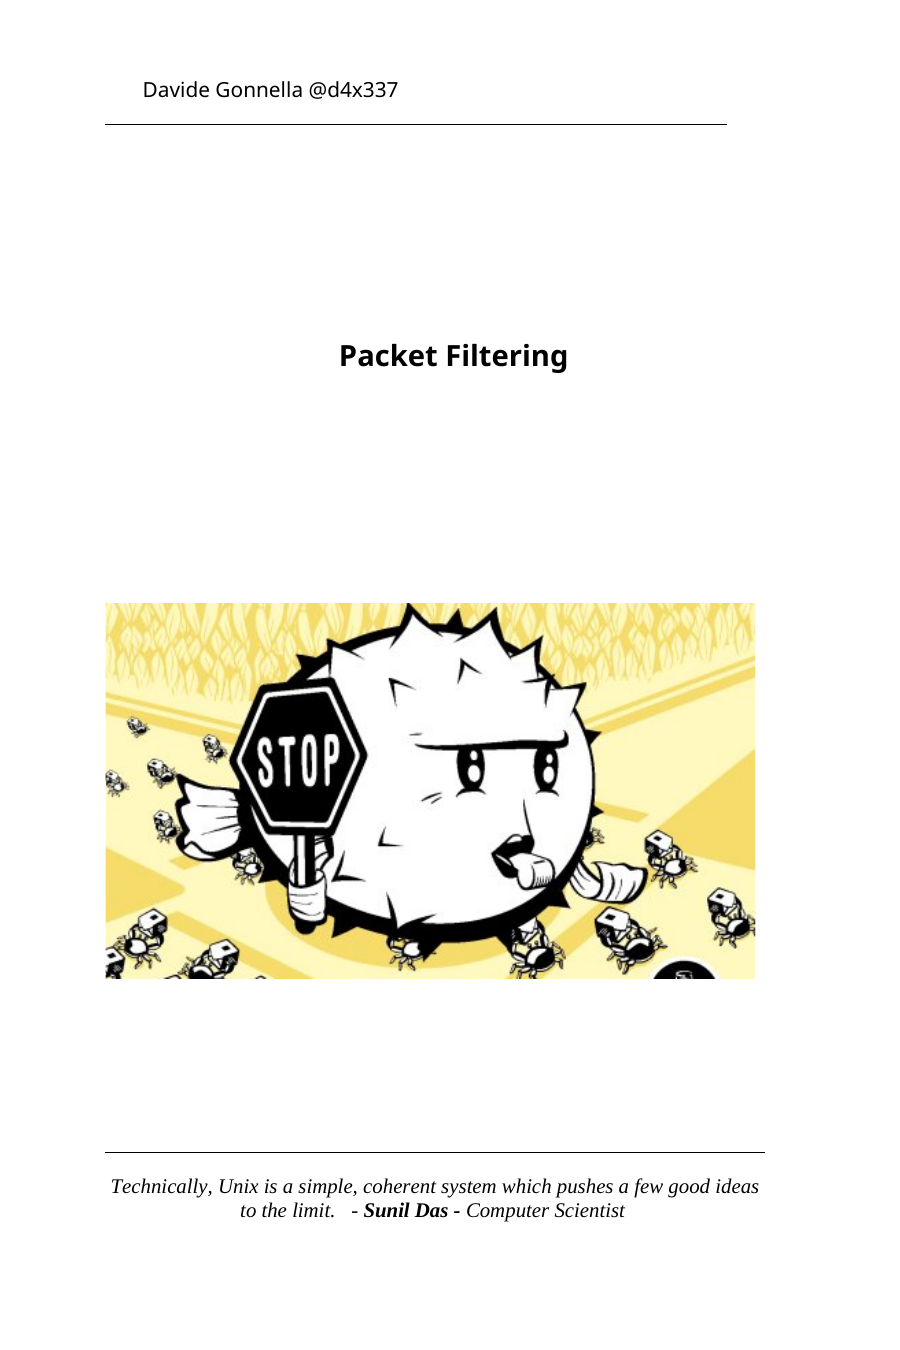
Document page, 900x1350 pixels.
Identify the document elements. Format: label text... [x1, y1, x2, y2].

picture [105, 603, 765, 979]
text Packet Filtering [105, 336, 765, 375]
